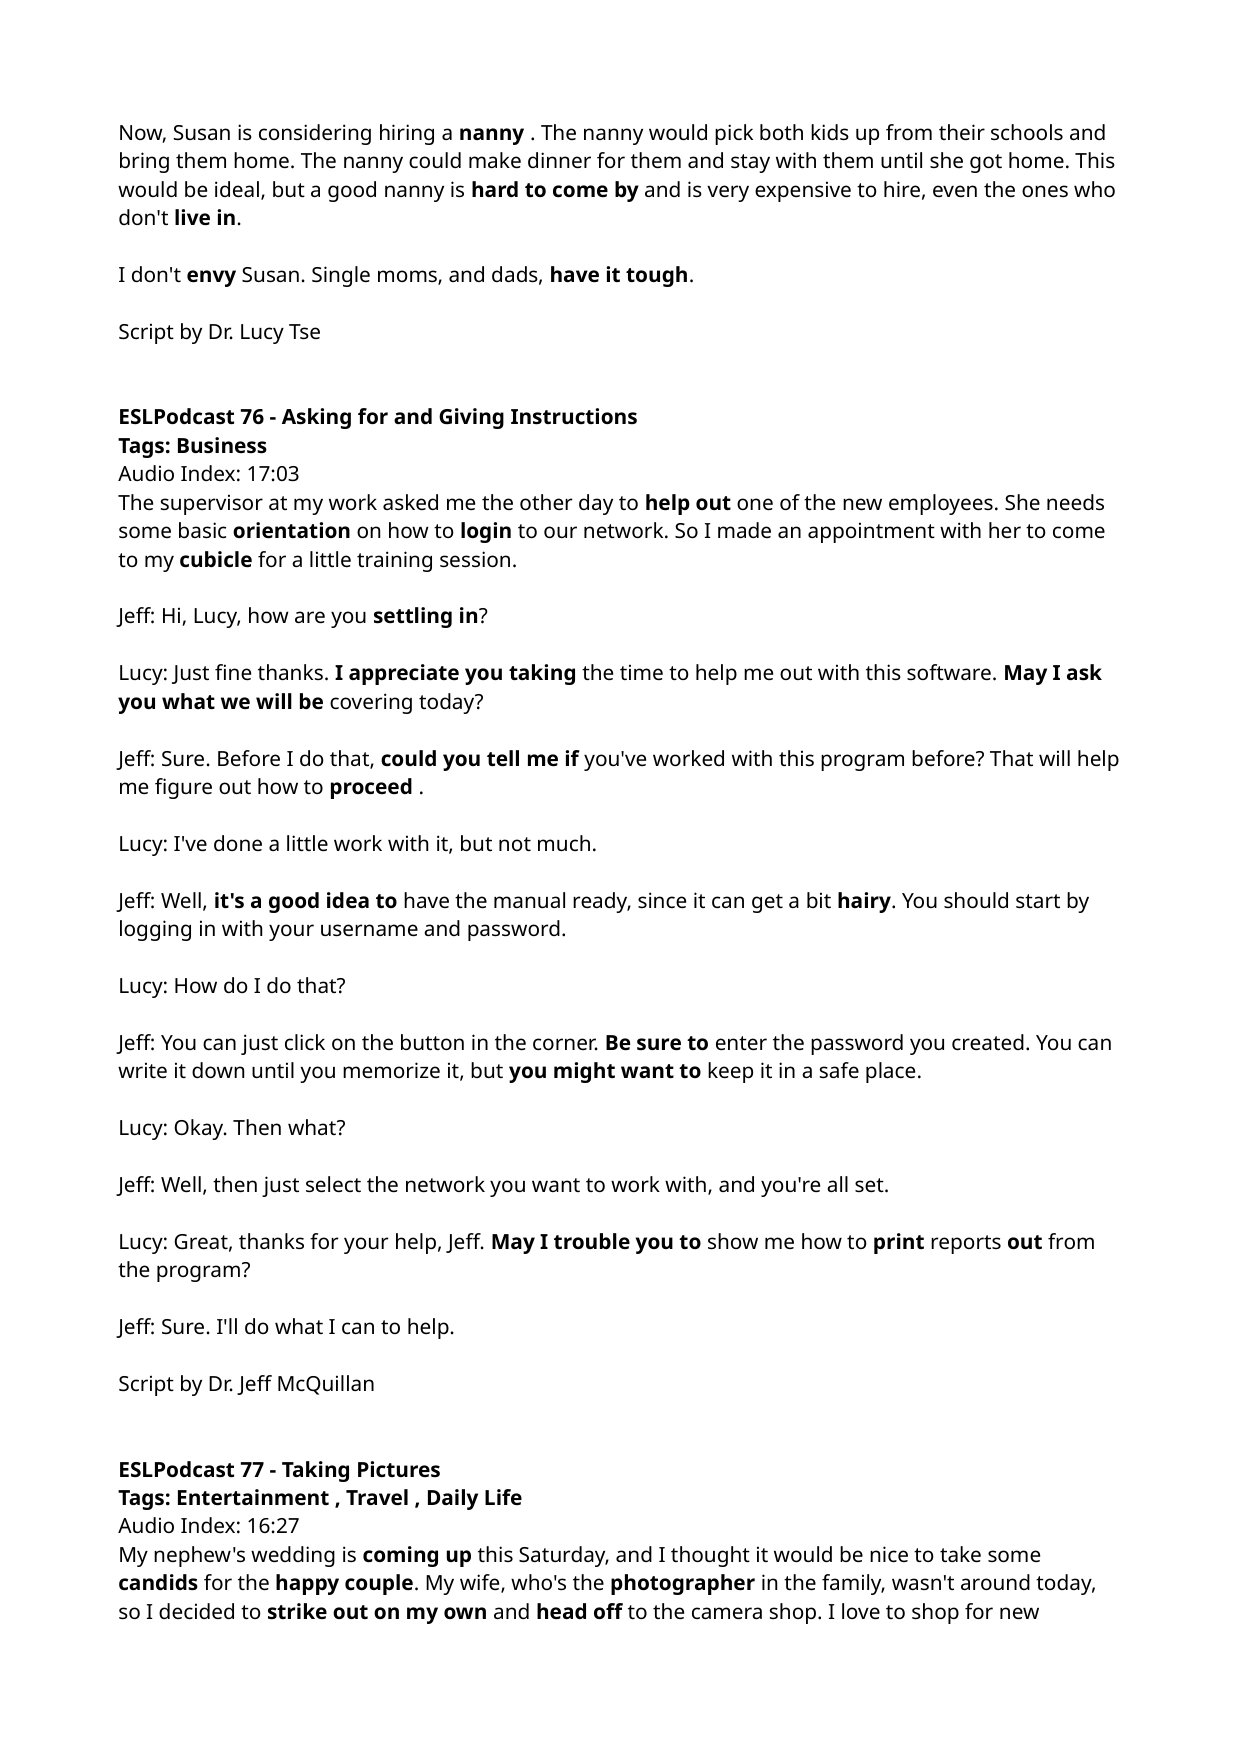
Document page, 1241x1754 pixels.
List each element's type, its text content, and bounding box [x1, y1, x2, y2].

text ESLPodcast 77 - Taking Pictures Tags: Entertainment , Travel , Daily Life [118, 1455, 1122, 1512]
table_header My nephew's wedding is coming up this Saturday, and I thought it would be nice to take some candids for the happy couple. My wife, who's the photographer in the family, wasn't around today, so I decided to strike out on my own and head off to the camera shop. I love to shop for new [118, 1540, 1122, 1625]
text ESLPodcast 76 - Asking for and Giving Instructions Tags: Business [118, 402, 1122, 459]
table_header Now, Susan is considering hiring a nanny . The nanny would pick both kids up from their schools and bring them home. The nanny could make dinner for them and stay with them until she got home. This would be ideal, but a good nanny is hard to come by and is very expensive to hire, even the ones who don't live in. I don't envy Susan. Single moms‚ and dads‚ have it tough. Script by Dr. Lucy Tse [118, 118, 1122, 346]
table_header Audio Index: 17:03 [118, 459, 1122, 488]
table_header Audio Index: 16:27 [118, 1512, 1122, 1540]
table_header The supervisor at my work asked me the other day to help out one of the new employees. She needs some basic orientation on how to login to our network. So I made an appointment with her to come to my cubicle for a little training session. Jeff: Hi, Lucy, how are you settling in? Lucy: Just fine thanks. I appreciate you taking the time to help me out with this software. May I ask you what we will be covering today? Jeff: Sure. Before I do that, could you tell me if you've worked with this program before? That will help me figure out how to proceed . Lucy: I've done a little work with it, but not much. Jeff: Well, it's a good idea to have the manual ready, since it can get a bit hairy. You should start by logging in with your username and password. Lucy: How do I do that? Jeff: You can just click on the button in the corner. Be sure to enter the password you created. You can write it down until you memorize it, but you might want to keep it in a safe place. Lucy: Okay. Then what? Jeff: Well, then just select the network you want to work with, and you're all set. Lucy: Great, thanks for your help, Jeff. May I trouble you to show me how to print reports out from the program? Jeff: Sure. I'll do what I can to help. Script by Dr. Jeff McQuillan [118, 488, 1122, 1398]
